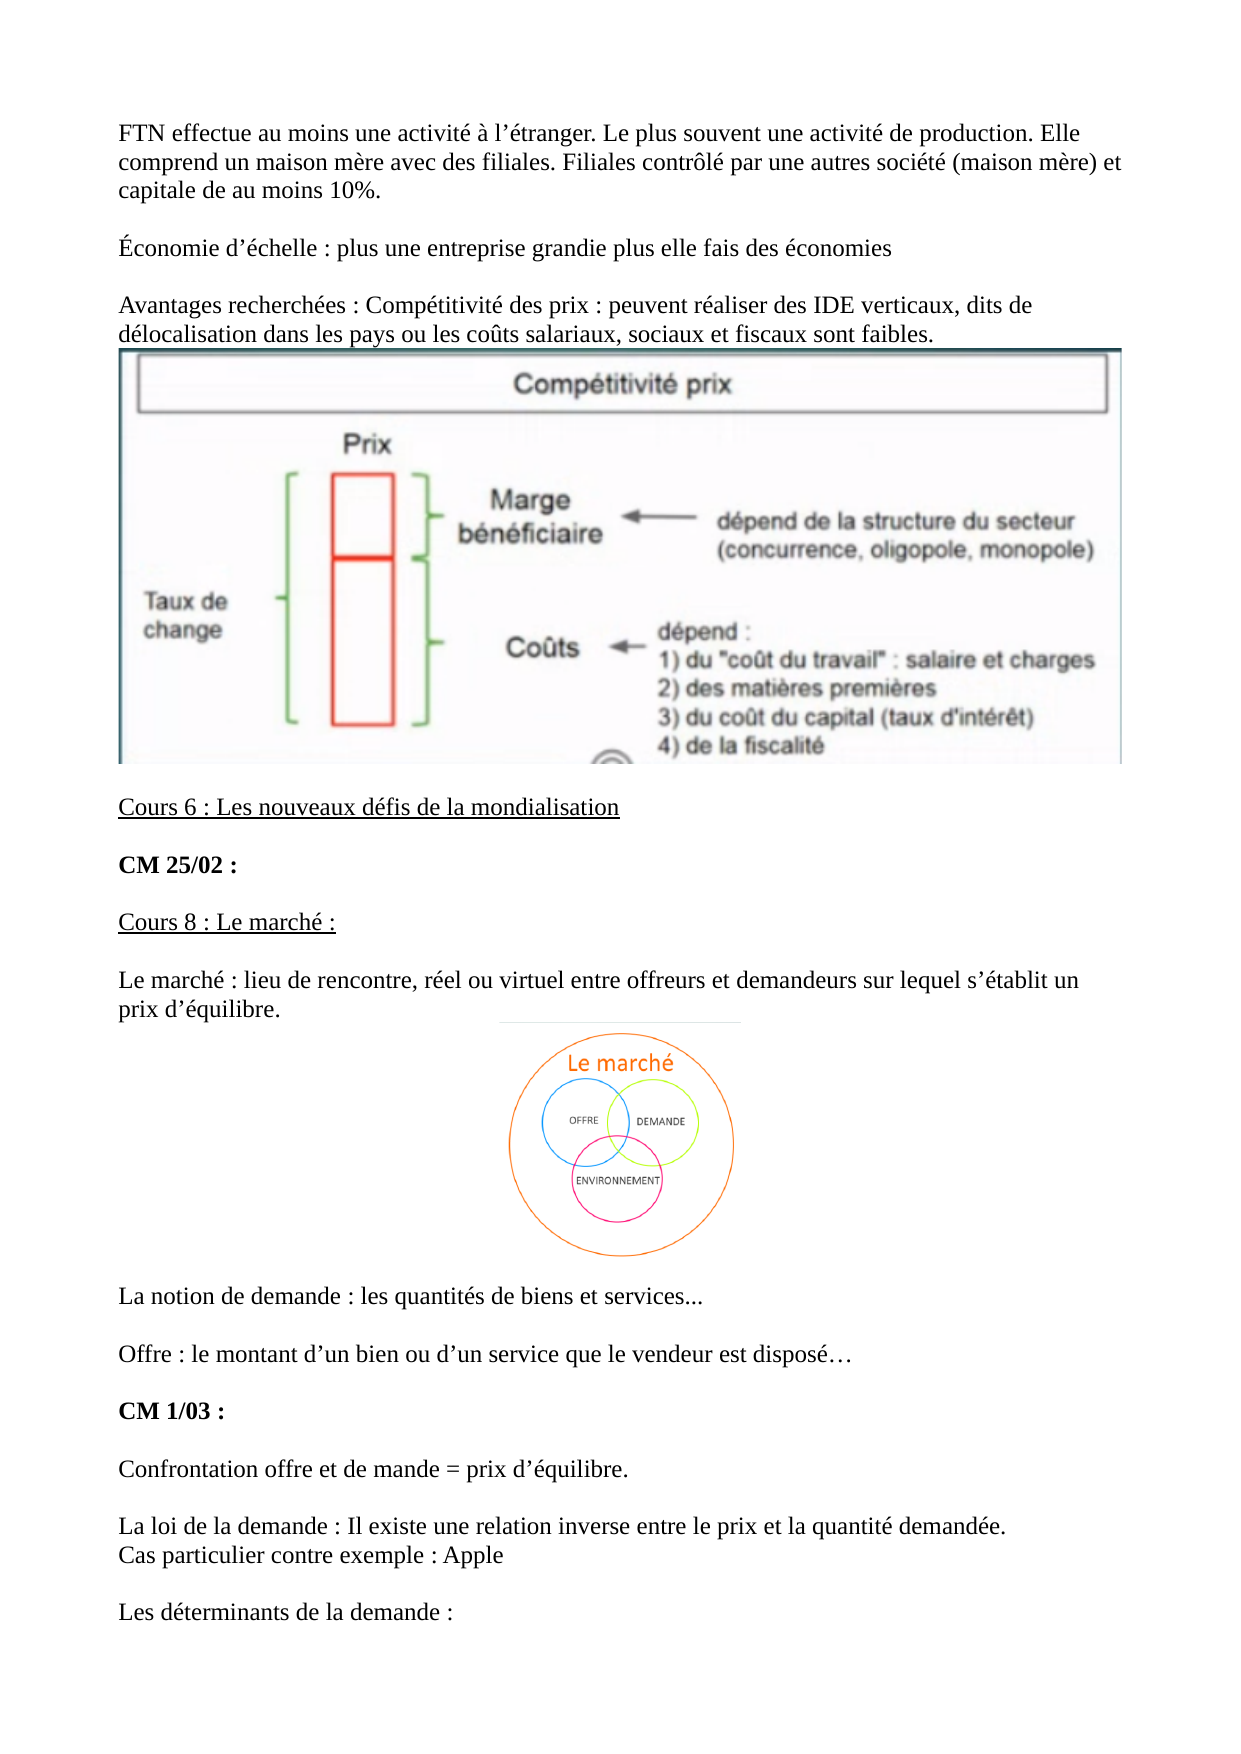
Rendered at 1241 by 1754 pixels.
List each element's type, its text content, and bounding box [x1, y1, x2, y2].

text CM 25/02 : [118, 850, 1122, 879]
text La notion de demande : les quantités de biens et services... [118, 1281, 1122, 1310]
picture [499, 1022, 741, 1264]
text Confrontation offre et de mande = prix d’équilibre. [118, 1454, 1122, 1482]
text Les déterminants de la demande : [118, 1597, 1122, 1626]
text FTN effectue au moins une activité à l’étranger. Le plus souvent une activité de production. Elle comprend un maison mère avec des filiales. Filiales contrôlé par une autres société (maison mère) et capitale de au moins 10%. [118, 118, 1122, 204]
text Économie d’échelle : plus une entreprise grandie plus elle fais des économies [118, 233, 1122, 262]
text Cas particulier contre exemple : Apple [118, 1540, 1122, 1569]
text Cours 6 : Les nouveaux défis de la mondialisation [118, 792, 1122, 821]
text La loi de la demande : Il existe une relation inverse entre le prix et la quantité demandée. [118, 1511, 1122, 1540]
text Offre : le montant d’un bien ou d’un service que le vendeur est disposé… [118, 1339, 1122, 1367]
text Cours 8 : Le marché : [118, 907, 1122, 936]
picture [118, 348, 1122, 764]
text Avantages recherchées : Compétitivité des prix : peuvent réaliser des IDE verticaux, dits de délocalisation dans les pays ou les coûts salariaux, sociaux et fiscaux sont faibles. [118, 291, 1122, 348]
text Le marché : lieu de rencontre, réel ou virtuel entre offreurs et demandeurs sur lequel s’établit un prix d’équilibre. [118, 965, 1122, 1022]
text CM 1/03 : [118, 1396, 1122, 1425]
